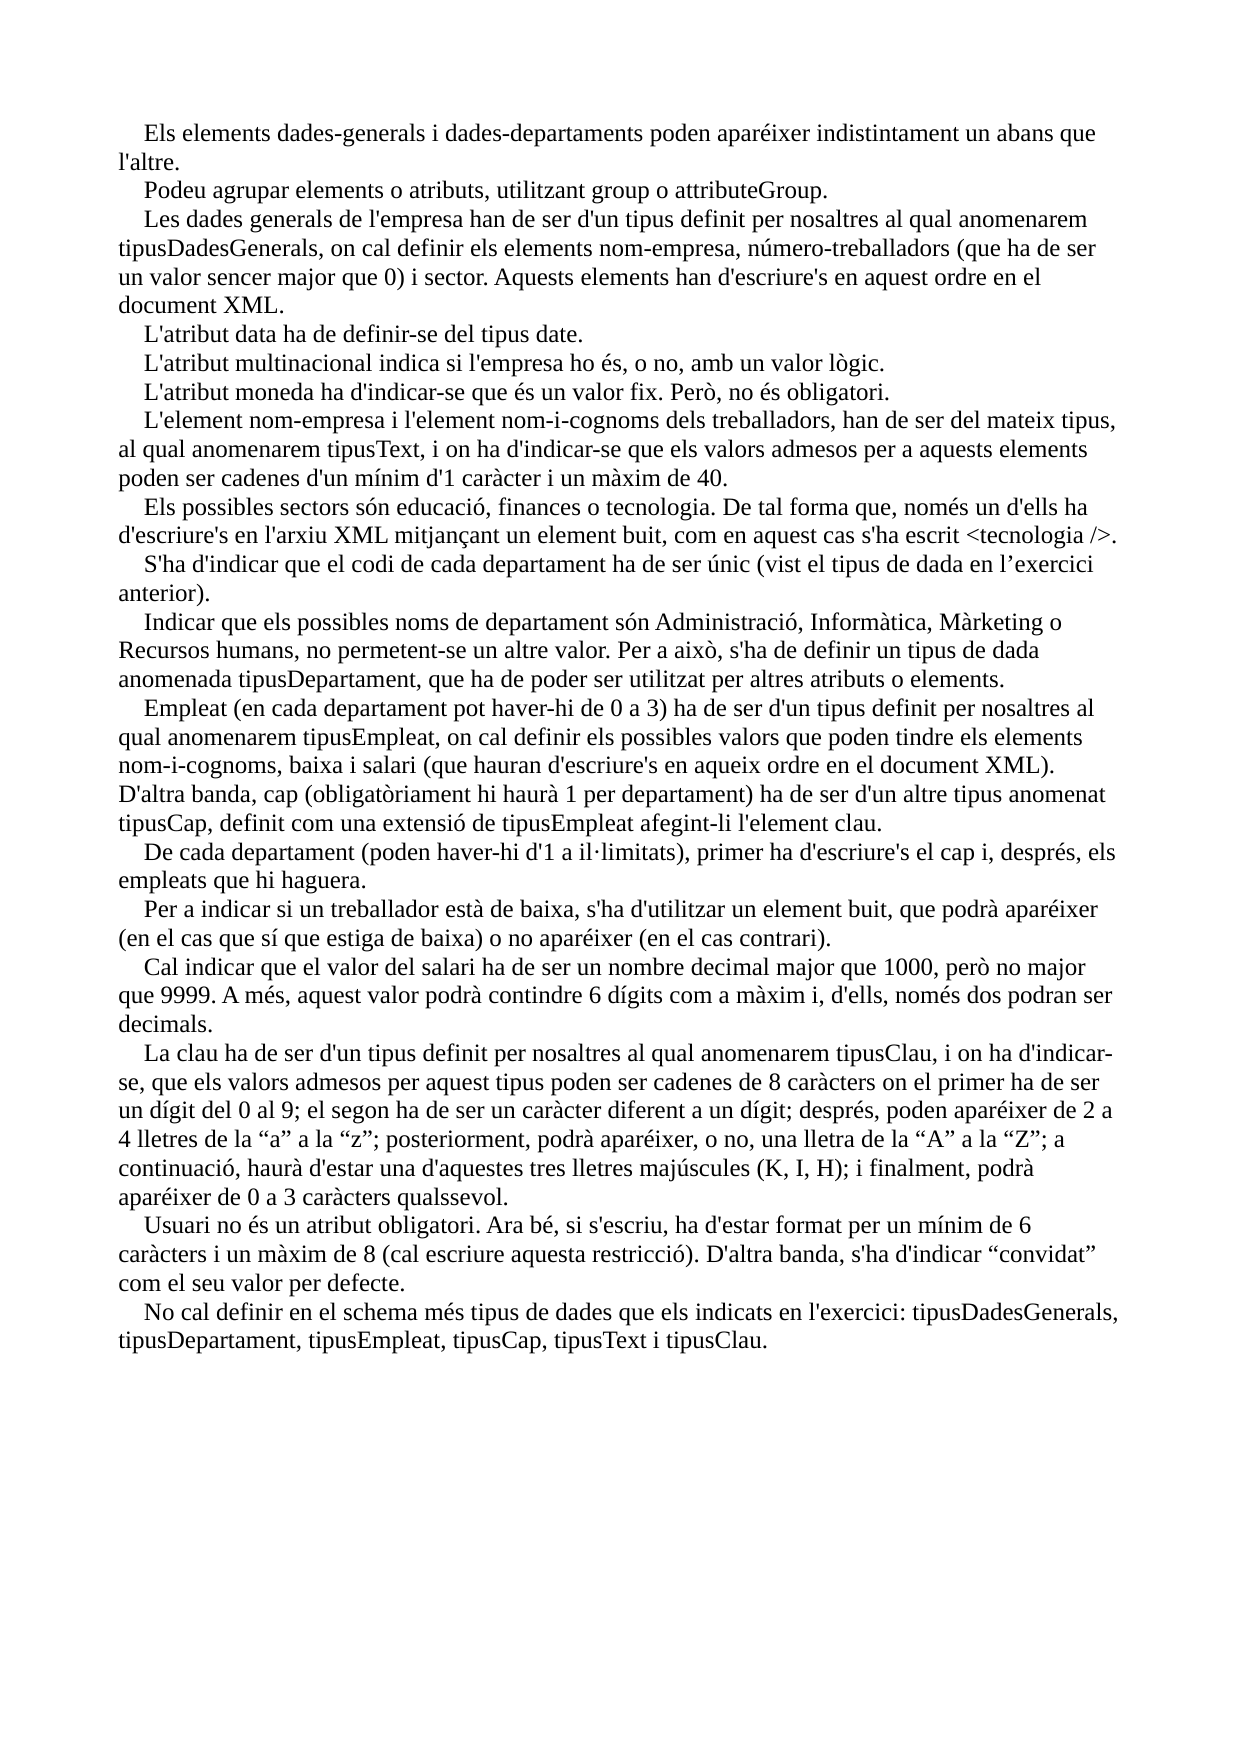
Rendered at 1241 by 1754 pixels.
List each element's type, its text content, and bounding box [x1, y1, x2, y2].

text  L'atribut data ha de definir-se del tipus date. [118, 319, 1122, 348]
text  L'atribut multinacional indica si l'empresa ho és, o no, amb un valor lògic. [118, 348, 1122, 377]
text  La clau ha de ser d'un tipus definit per nosaltres al qual anomenarem tipusClau, i on ha d'indicar-se, que els valors admesos per aquest tipus poden ser cadenes de 8 caràcters on el primer ha de ser un dígit del 0 al 9; el segon ha de ser un caràcter diferent a un dígit; després, poden aparéixer de 2 a 4 lletres de la “a” a la “z”; posteriorment, podrà aparéixer, o no, una lletra de la “A” a la “Z”; a continuació, haurà d'estar una d'aquestes tres lletres majúscules (K, I, H); i finalment, podrà aparéixer de 0 a 3 caràcters qualssevol. [118, 1038, 1122, 1211]
text  Indicar que els possibles noms de departament són Administració, Informàtica, Màrketing o Recursos humans, no permetent-se un altre valor. Per a això, s'ha de definir un tipus de dada anomenada tipusDepartament, que ha de poder ser utilitzat per altres atributs o elements. [118, 607, 1122, 693]
text  Les dades generals de l'empresa han de ser d'un tipus definit per nosaltres al qual anomenarem tipusDadesGenerals, on cal definir els elements nom-empresa, número-treballadors (que ha de ser un valor sencer major que 0) i sector. Aquests elements han d'escriure's en aquest ordre en el document XML. [118, 204, 1122, 319]
text  Cal indicar que el valor del salari ha de ser un nombre decimal major que 1000, però no major que 9999. A més, aquest valor podrà contindre 6 dígits com a màxim i, d'ells, només dos podran ser decimals. [118, 952, 1122, 1038]
text  S'ha d'indicar que el codi de cada departament ha de ser únic (vist el tipus de dada en l’exercici anterior). [118, 549, 1122, 607]
text  Els possibles sectors són educació, finances o tecnologia. De tal forma que, només un d'ells ha d'escriure's en l'arxiu XML mitjançant un element buit, com en aquest cas s'ha escrit <tecnologia />. [118, 492, 1122, 549]
text  De cada departament (poden haver-hi d'1 a il·limitats), primer ha d'escriure's el cap i, després, els empleats que hi haguera. [118, 837, 1122, 894]
text  No cal definir en el schema més tipus de dades que els indicats en l'exercici: tipusDadesGenerals, tipusDepartament, tipusEmpleat, tipusCap, tipusText i tipusClau. [118, 1297, 1122, 1354]
text  Usuari no és un atribut obligatori. Ara bé, si s'escriu, ha d'estar format per un mínim de 6 caràcters i un màxim de 8 (cal escriure aquesta restricció). D'altra banda, s'ha d'indicar “convidat” com el seu valor per defecte. [118, 1211, 1122, 1297]
text  L'element nom-empresa i l'element nom-i-cognoms dels treballadors, han de ser del mateix tipus, al qual anomenarem tipusText, i on ha d'indicar-se que els valors admesos per a aquests elements poden ser cadenes d'un mínim d'1 caràcter i un màxim de 40. [118, 406, 1122, 492]
text  Els elements dades-generals i dades-departaments poden aparéixer indistintament un abans que l'altre. [118, 118, 1122, 176]
text  Empleat (en cada departament pot haver-hi de 0 a 3) ha de ser d'un tipus definit per nosaltres al qual anomenarem tipusEmpleat, on cal definir els possibles valors que poden tindre els elements nom-i-cognoms, baixa i salari (que hauran d'escriure's en aqueix ordre en el document XML). D'altra banda, cap (obligatòriament hi haurà 1 per departament) ha de ser d'un altre tipus anomenat tipusCap, definit com una extensió de tipusEmpleat afegint-li l'element clau. [118, 693, 1122, 837]
text  L'atribut moneda ha d'indicar-se que és un valor fix. Però, no és obligatori. [118, 377, 1122, 406]
text  Podeu agrupar elements o atributs, utilitzant group o attributeGroup. [118, 176, 1122, 204]
text  Per a indicar si un treballador està de baixa, s'ha d'utilitzar un element buit, que podrà aparéixer (en el cas que sí que estiga de baixa) o no aparéixer (en el cas contrari). [118, 894, 1122, 952]
